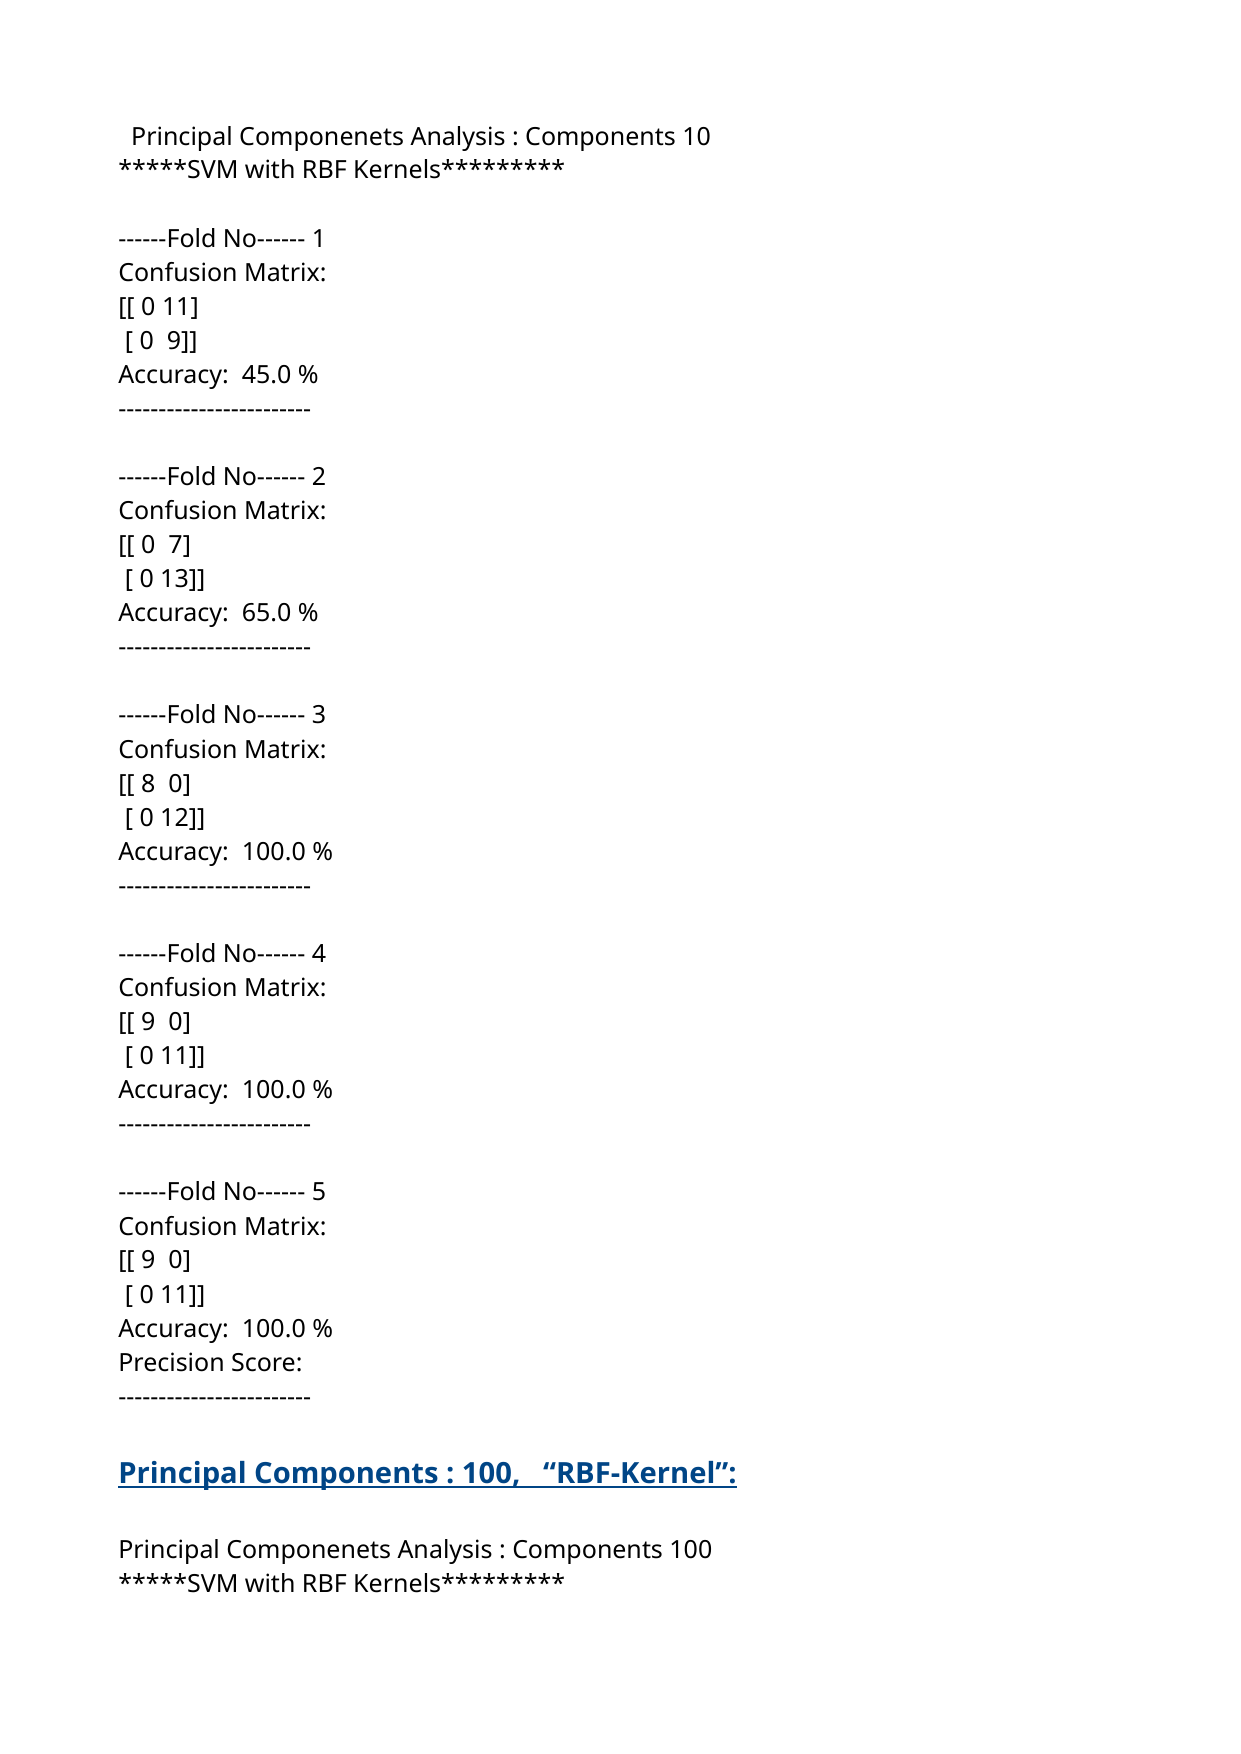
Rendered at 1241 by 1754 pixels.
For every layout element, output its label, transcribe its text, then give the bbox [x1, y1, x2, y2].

text Accuracy: 45.0 % [118, 357, 1122, 391]
text Confusion Matrix: [118, 254, 1122, 288]
text ------------------------ [118, 391, 1122, 425]
text Accuracy: 65.0 % [118, 595, 1122, 629]
text [ 0 9]] [118, 322, 1122, 357]
text *****SVM with RBF Kernels********* [118, 152, 1122, 186]
text Confusion Matrix: [118, 731, 1122, 765]
text Principal Componenets Analysis : Components 100 [118, 1532, 1122, 1566]
text Principal Componenets Analysis : Components 10 [118, 118, 1122, 152]
text Principal Components : 100, “RBF-Kernel”: [118, 1452, 1122, 1492]
text Accuracy: 100.0 % [118, 1072, 1122, 1106]
text ------Fold No------ 2 [118, 459, 1122, 493]
text [ 0 13]] [118, 561, 1122, 595]
text [ 0 11]] [118, 1276, 1122, 1310]
text ------------------------ [118, 629, 1122, 663]
text Accuracy: 100.0 % [118, 833, 1122, 867]
text *****SVM with RBF Kernels********* [118, 1566, 1122, 1600]
text [[ 9 0] [118, 1242, 1122, 1276]
text ------Fold No------ 3 [118, 697, 1122, 731]
text Confusion Matrix: [118, 493, 1122, 527]
text [[ 0 11] [118, 288, 1122, 322]
text ------------------------ [118, 1378, 1122, 1412]
text ------------------------ [118, 1106, 1122, 1140]
text Confusion Matrix: [118, 1208, 1122, 1242]
text ------Fold No------ 4 [118, 936, 1122, 970]
text [ 0 11]] [118, 1038, 1122, 1072]
text ------------------------ [118, 867, 1122, 902]
text Precision Score: [118, 1344, 1122, 1378]
text [[ 8 0] [118, 765, 1122, 799]
text [ 0 12]] [118, 799, 1122, 833]
text ------Fold No------ 5 [118, 1174, 1122, 1208]
text ------Fold No------ 1 [118, 220, 1122, 254]
text Accuracy: 100.0 % [118, 1310, 1122, 1344]
text Confusion Matrix: [118, 970, 1122, 1004]
text [[ 0 7] [118, 527, 1122, 561]
text [[ 9 0] [118, 1004, 1122, 1038]
